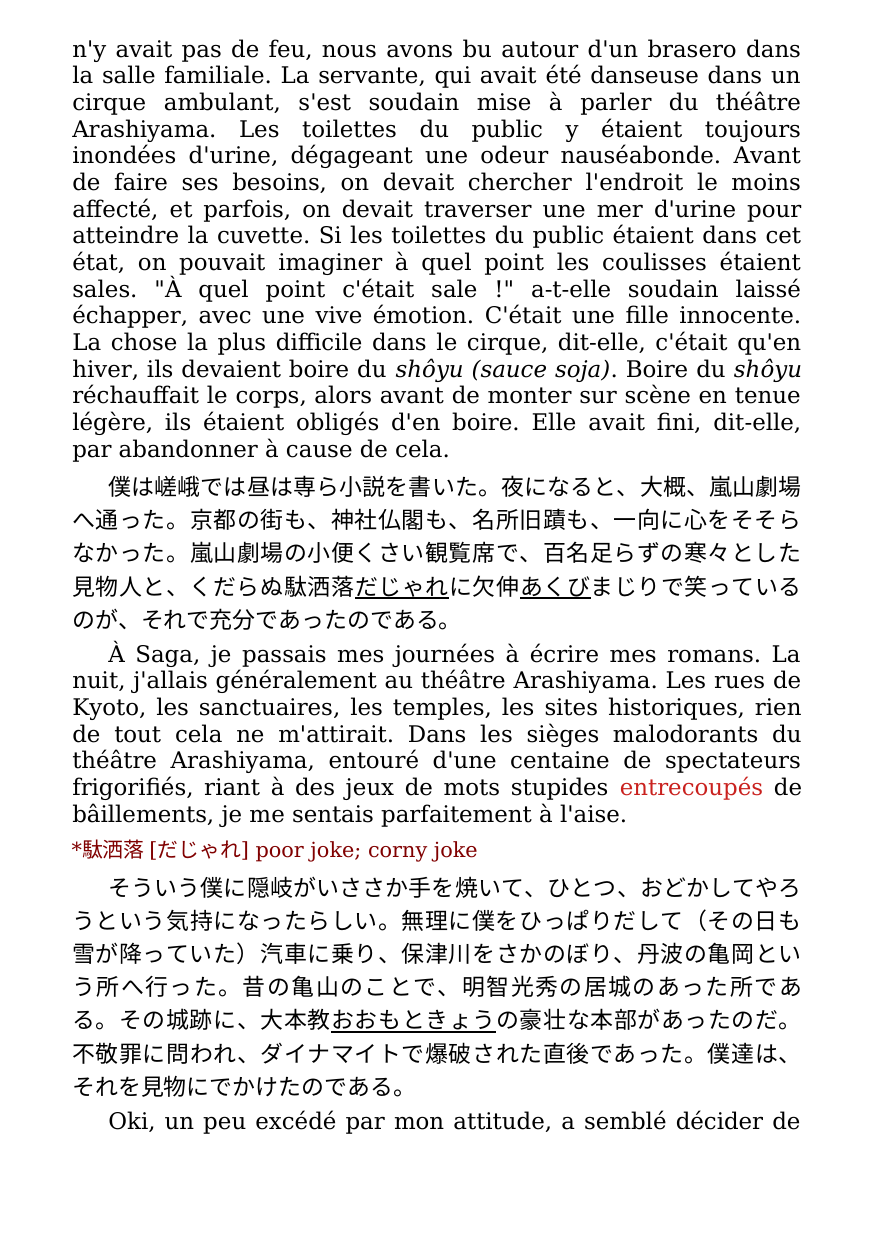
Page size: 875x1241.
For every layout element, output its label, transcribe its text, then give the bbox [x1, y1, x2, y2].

text そういう僕に隠岐がいささか手を焼いて、ひとつ、おどかしてやろうという気持になったらしい。無理に僕をひっぱりだして（その日も雪が降っていた）汽車に乗り、保津川をさかのぼり、丹波の亀岡という所へ行った。昔の亀山のことで、明智光秀の居城のあった所である。その城跡に、大本教おおもときょうの豪壮な本部があったのだ。不敬罪に問われ、ダイナマイトで爆破された直後であった。僕達は、それを見物にでかけたのである。 [72, 869, 802, 1102]
text n'y avait pas de feu, nous avons bu autour d'un brasero dans la salle familiale. La servante, qui avait été danseuse dans un cirque ambulant, s'est soudain mise à parler du théâtre Arashiyama. Les toilettes du public y étaient toujours inondées d'urine, dégageant une odeur nauséabonde. Avant de faire ses besoins, on devait chercher l'endroit le moins affecté, et parfois, on devait traverser une mer d'urine pour atteindre la cuvette. Si les toilettes du public étaient dans cet état, on pouvait imaginer à quel point les coulisses étaient sales. "À quel point c'était sale !" a-t-elle soudain laissé échapper, avec une vive émotion. C'était une fille innocente. La chose la plus difficile dans le cirque, dit-elle, c'était qu'en hiver, ils devaient boire du shôyu (sauce soja). Boire du shôyu réchauffait le corps, alors avant de monter sur scène en tenue légère, ils étaient obligés d'en boire. Elle avait fini, dit-elle, par abandonner à cause de cela. [72, 36, 802, 463]
text 僕は嵯峨では昼は専ら小説を書いた。夜になると、大概、嵐山劇場へ通った。京都の街も、神社仏閣も、名所旧蹟も、一向に心をそそらなかった。嵐山劇場の小便くさい観覧席で、百名足らずの寒々とした見物人と、くだらぬ駄洒落だじゃれに欠伸あくびまじりで笑っているのが、それで充分であったのである。 [72, 469, 802, 635]
text Oki, un peu excédé par mon attitude, a semblé décider de [72, 1108, 802, 1135]
text À Saga, je passais mes journées à écrire mes romans. La nuit, j'allais généralement au théâtre Arashiyama. Les rues de Kyoto, les sanctuaires, les temples, les sites historiques, rien de tout cela ne m'attirait. Dans les sièges malodorants du théâtre Arashiyama, entouré d'une centaine de spectateurs frigorifiés, riant à des jeux de mots stupides entrecoupés de bâillements, je me sentais parfaitement à l'aise. [72, 641, 802, 827]
text *駄洒落 [だじゃれ] poor joke; corny joke [71, 833, 803, 863]
